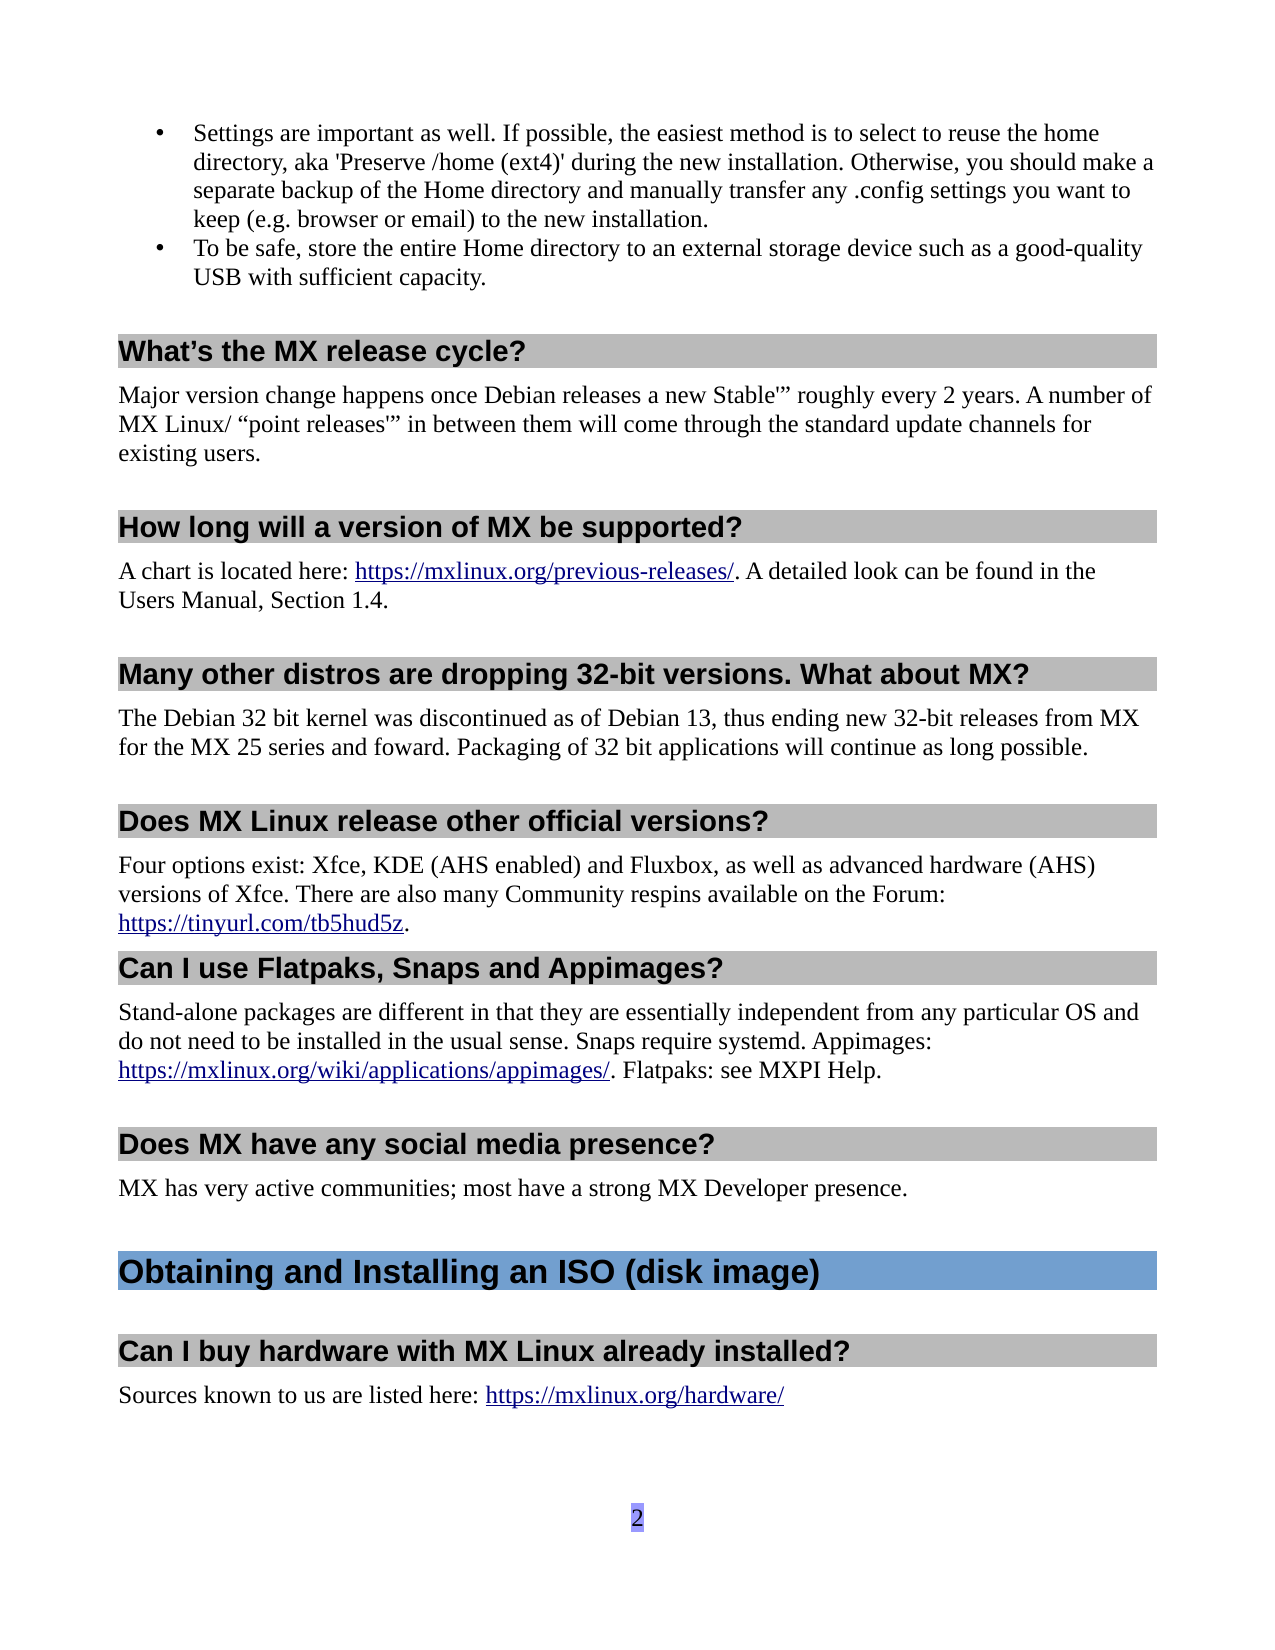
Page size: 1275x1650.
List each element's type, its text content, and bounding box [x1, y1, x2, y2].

text The Debian 32 bit kernel was discontinued as of Debian 13, thus ending new 32-bit releases from MX for the MX 25 series and foward. Packaging of 32 bit applications will continue as long possible. [118, 703, 1157, 761]
subtitle What’s the MX release cycle? [118, 334, 1157, 368]
text Major version change happens once Debian releases a new Stable'” roughly every 2 years. A number of MX Linux/ “point releases'” in between them will come through the standard update channels for existing users. [118, 380, 1157, 466]
subtitle Can I use Flatpaks, Snaps and Appimages? [118, 951, 1157, 985]
subtitle Does MX Linux release other official versions? [118, 804, 1157, 838]
text MX has very active communities; most have a strong MX Developer presence. [118, 1173, 1157, 1202]
list Settings are important as well. If possible, the easiest method is to select to reuse the home directory, aka 'Preserve /home (ext4)' during the new installation. Otherwise, you should make a separate backup of the Home directory and manually transfer any .config settings you want to keep (e.g. browser or email) to the new installation. [156, 118, 1157, 233]
subtitle Can I buy hardware with MX Linux already installed? [118, 1334, 1157, 1367]
list To be safe, store the entire Home directory to an external storage device such as a good-quality USB with sufficient capacity. [156, 233, 1157, 291]
text Sources known to us are listed here: https://mxlinux.org/hardware/ [118, 1380, 1157, 1409]
subtitle Many other distros are dropping 32-bit versions. What about MX? [118, 657, 1157, 691]
subtitle Obtaining and Installing an ISO (disk image) [118, 1251, 1157, 1290]
text A chart is located here: https://mxlinux.org/previous-releases/. A detailed look can be found in the Users Manual, Section 1.4. [118, 556, 1157, 613]
text Stand-alone packages are different in that they are essentially independent from any particular OS and do not need to be installed in the usual sense. Snaps require systemd. Appimages: https://mxlinux.org/wiki/applications/appimages/. Flatpaks: see MXPI Help. [118, 997, 1157, 1083]
